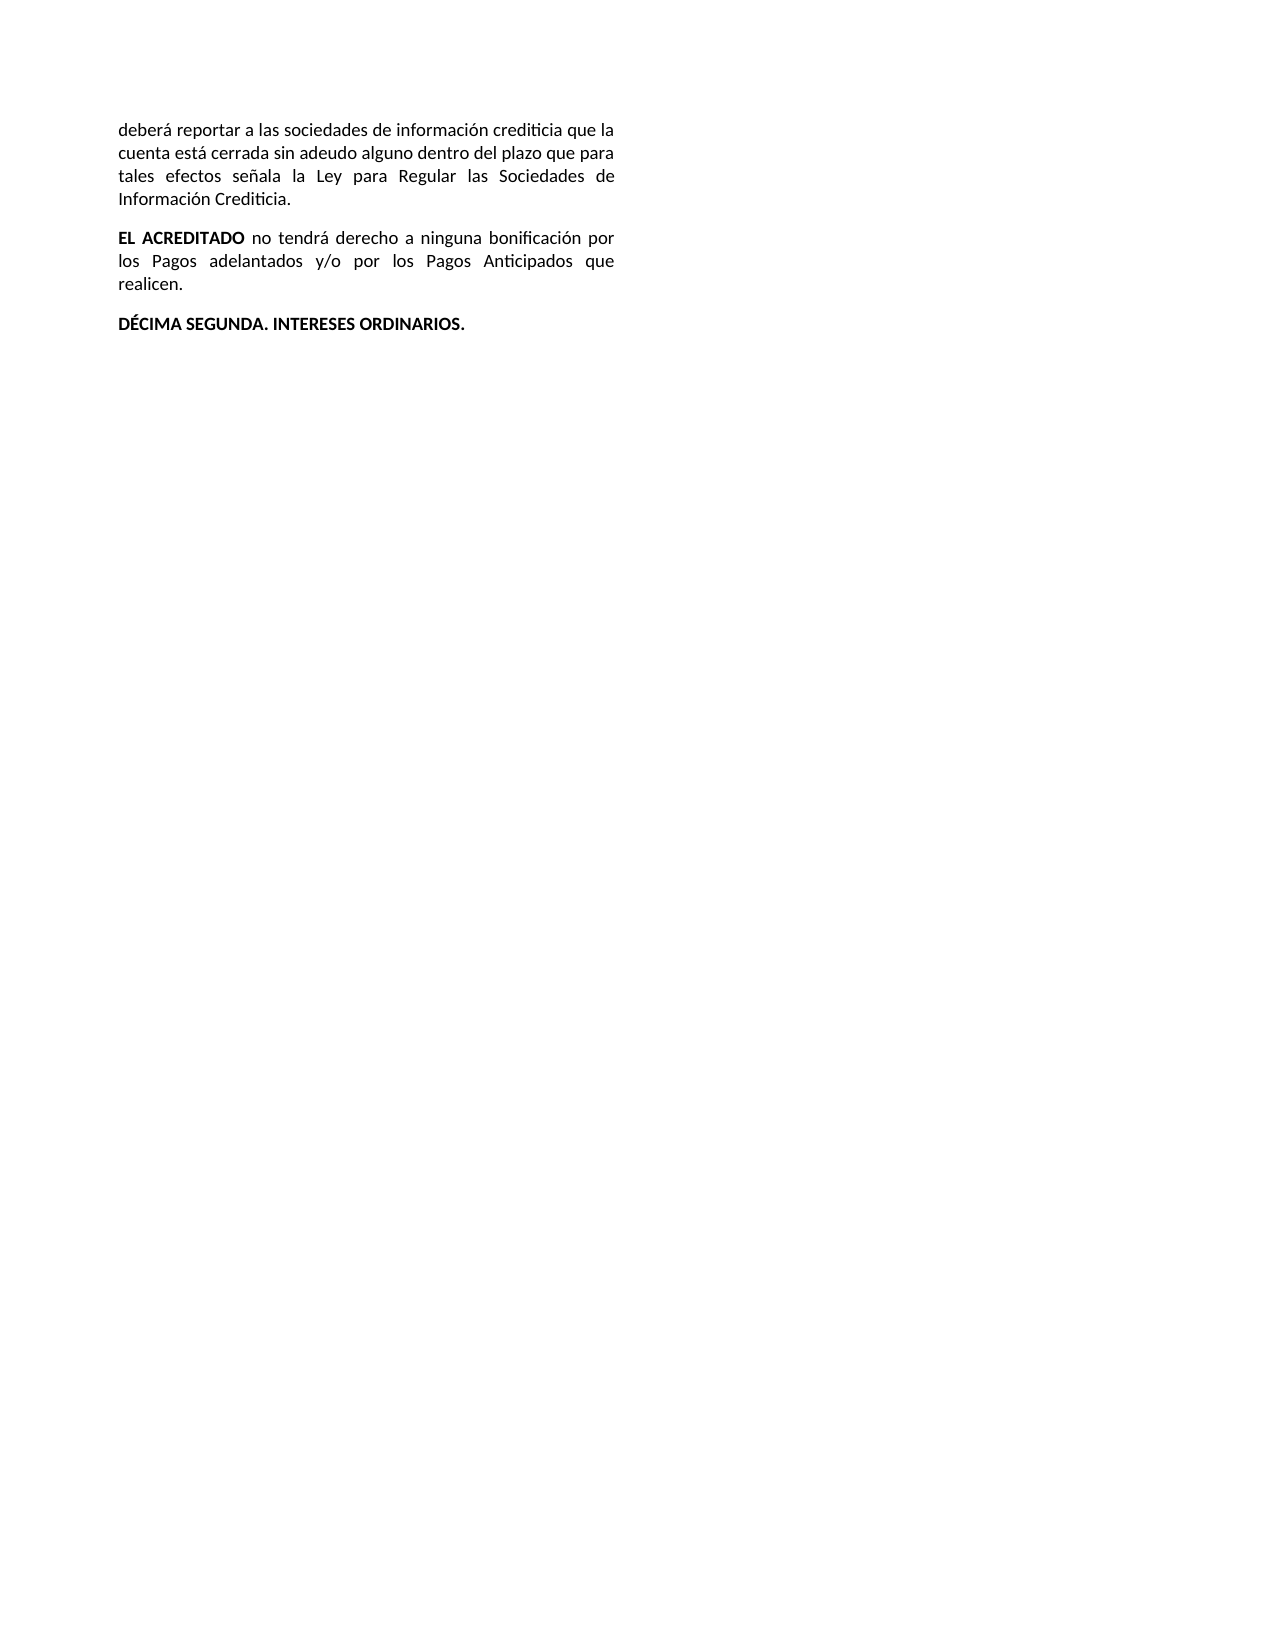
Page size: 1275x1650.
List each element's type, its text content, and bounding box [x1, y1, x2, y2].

text deberá reportar a las sociedades de información crediticia que la cuenta está cerrada sin adeudo alguno dentro del plazo que para tales efectos señala la Ley para Regular las Sociedades de Información Crediticia. [118, 118, 615, 210]
text DÉCIMA SEGUNDA. INTERESES ORDINARIOS. [118, 312, 615, 335]
text EL ACREDITADO no tendrá derecho a ninguna bonificación por los Pagos adelantados y/o por los Pagos Anticipados que realicen. [118, 226, 615, 295]
